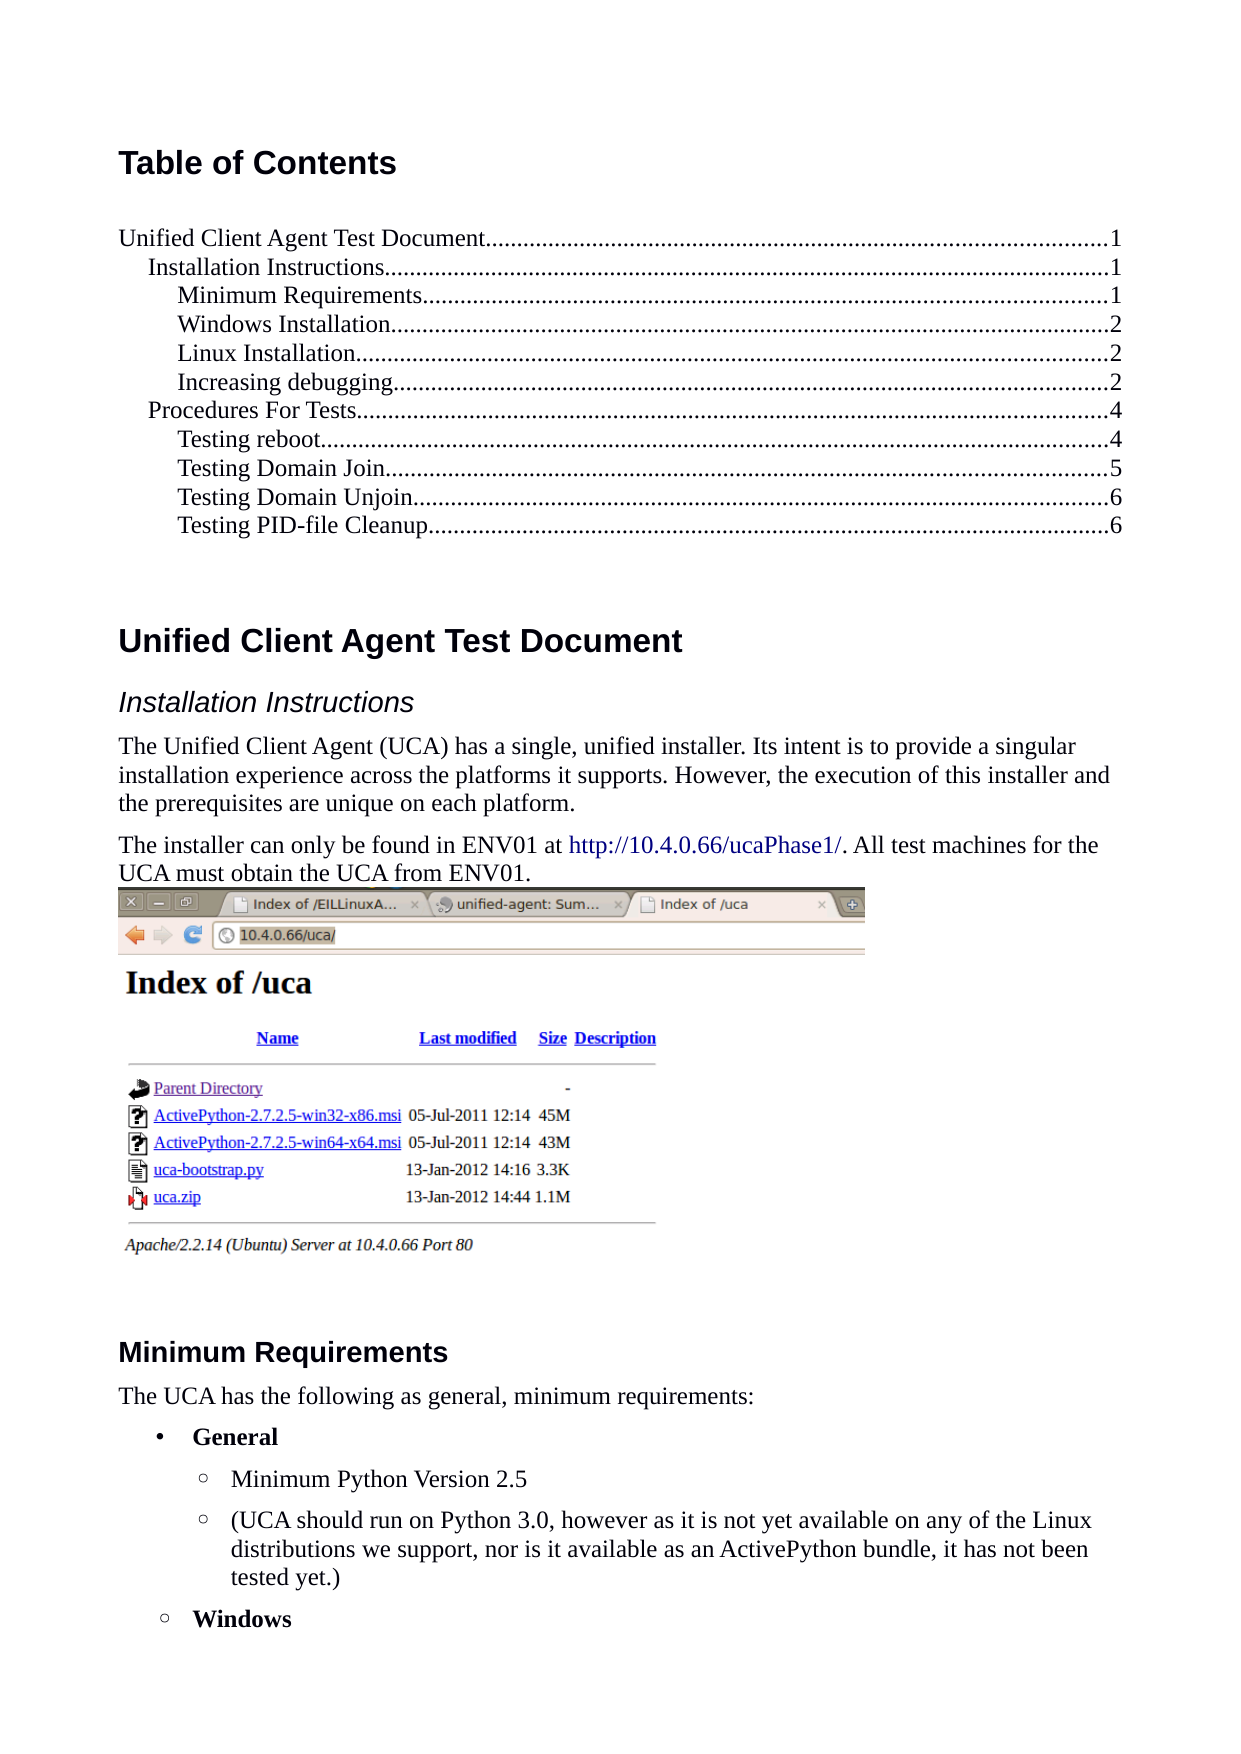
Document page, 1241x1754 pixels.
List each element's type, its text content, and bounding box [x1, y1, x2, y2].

text Testing Domain Unjoin 6 [177, 482, 1122, 510]
list (UCA should run on Python 3.0, however as it is not yet available on any of the Linux distributions we support, nor is it available as an ActivePython bundle, it has not been tested yet.) [193, 1505, 1122, 1591]
text Testing PID-file Cleanup 6 [177, 510, 1122, 539]
text Installation Instructions 1 [148, 252, 1122, 280]
list Windows [154, 1604, 1122, 1632]
text Procedures For Tests 4 [148, 395, 1122, 424]
text Testing Domain Join 5 [177, 453, 1122, 482]
text Minimum Requirements 1 [177, 280, 1122, 309]
picture [118, 887, 865, 1311]
text Testing reboot 4 [177, 424, 1122, 453]
subtitle Table of Contents [118, 143, 1122, 182]
text Unified Client Agent Test Document 1 [118, 223, 1122, 252]
text Windows Installation 2 [177, 309, 1122, 338]
text The UCA has the following as general, minimum requirements: [118, 1381, 1122, 1410]
text The Unified Client Agent (UCA) has a single, unified installer. Its intent is to provide a singular installation experience across the platforms it supports. However, the execution of this installer and the prerequisites are unique on each platform. [118, 731, 1122, 817]
subtitle Minimum Requirements [118, 1335, 1122, 1369]
subtitle Unified Client Agent Test Document [118, 622, 1122, 660]
text Increasing debugging 2 [177, 367, 1122, 395]
text Linux Installation 2 [177, 338, 1122, 367]
text The installer can only be found in ENV01 at http://10.4.0.66/ucaPhase1/. All test machines for the UCA must obtain the UCA from ENV01. [118, 830, 1122, 1310]
list Minimum Python Version 2.5 [193, 1464, 1122, 1492]
subtitle Installation Instructions [118, 685, 1122, 718]
list General [156, 1422, 1122, 1451]
